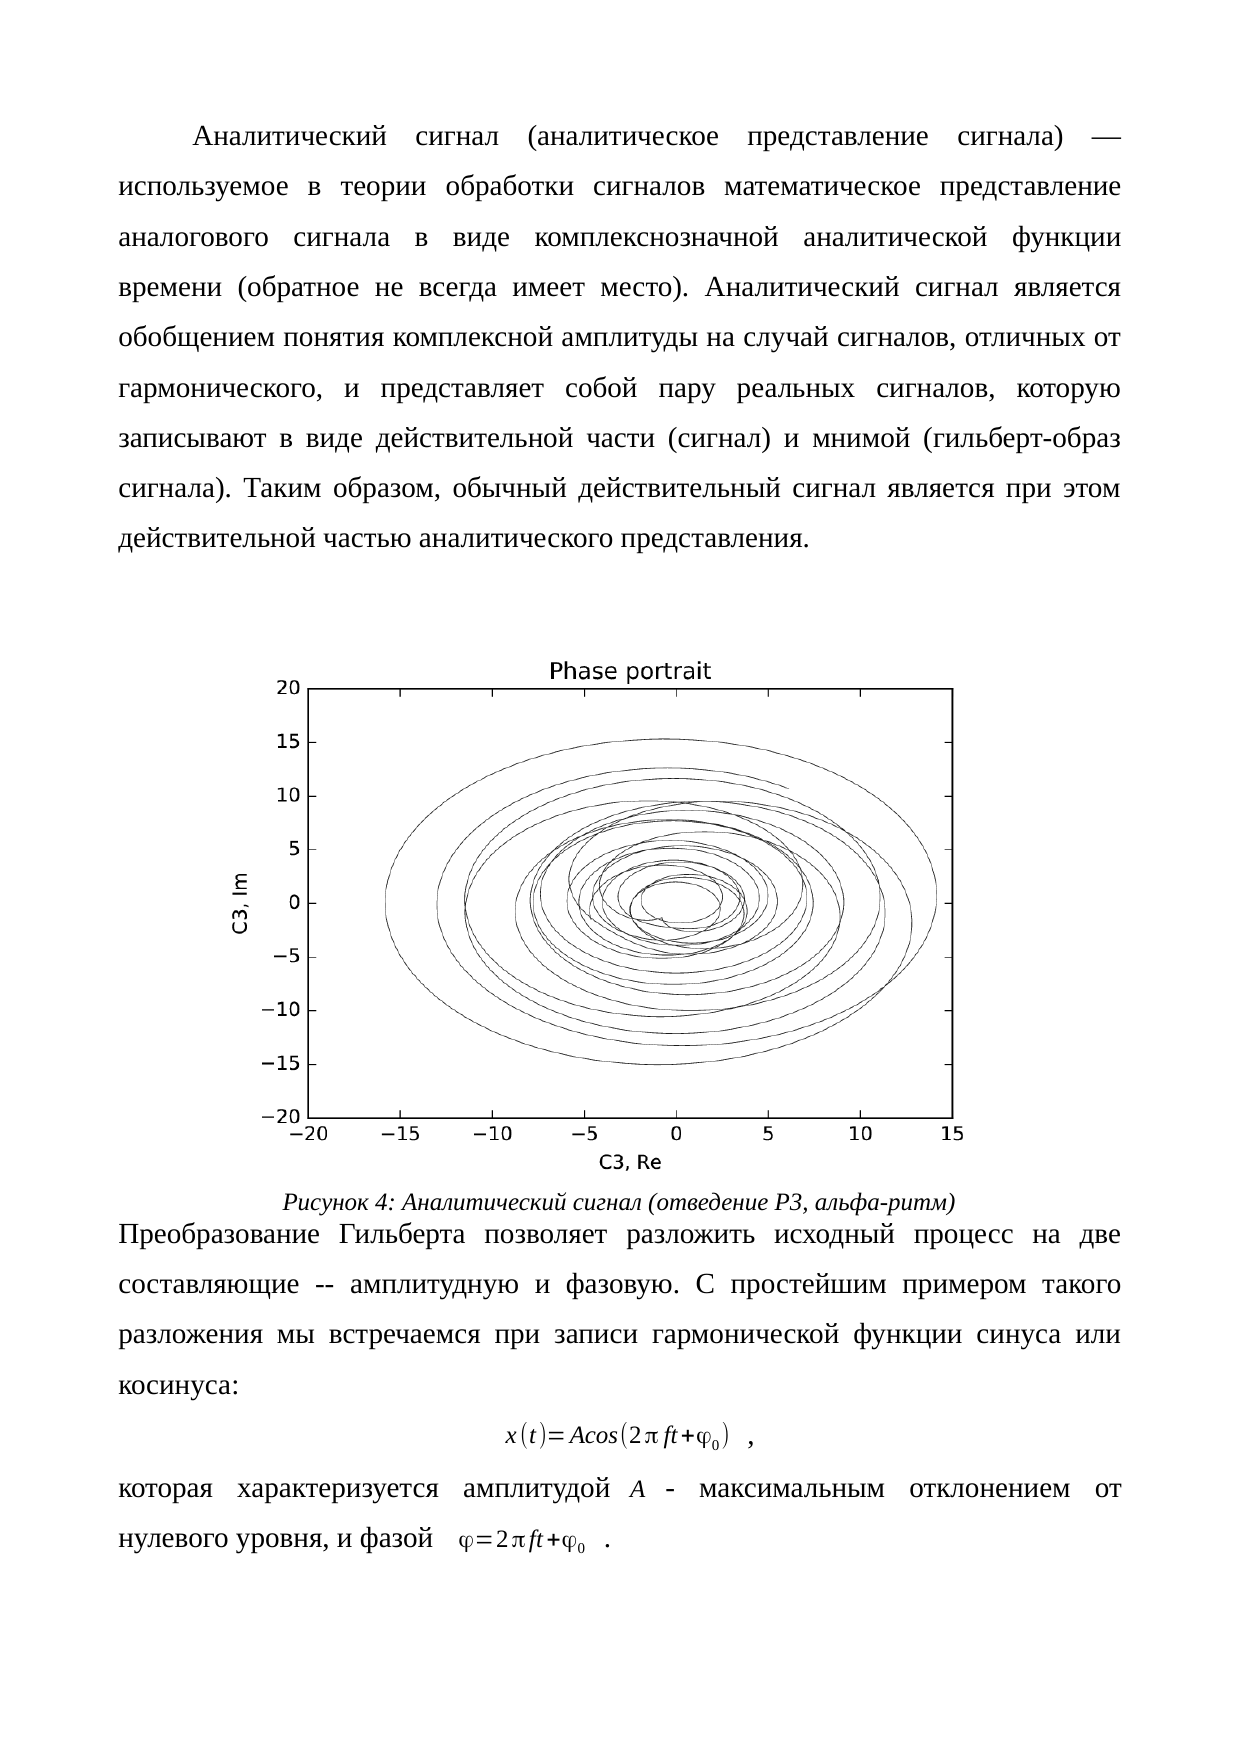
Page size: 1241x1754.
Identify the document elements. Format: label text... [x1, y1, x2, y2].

text Аналитический сигнал (аналитическое представление сигнала) — используемое в теории обработки сигналов математическое представление аналогового сигнала в виде комплекснозначной аналитической функции времени (обратное не всегда имеет место). Аналитический сигнал является обобщением понятия комплексной амплитуды на случай сигналов, отличных от гармонического, и представляет собой пару реальных сигналов, которую записывают в виде действительной части (сигнал) и мнимой (гильберт-образ сигнала). Таким образом, обычный действительный сигнал является при этом действительной частью аналитического представления. [118, 118, 1122, 554]
text , [118, 1417, 1122, 1453]
text Преобразование Гильберта позволяет разложить исходный процесс на две составляющие -- амплитудную и фазовую. С простейшим примером такого разложения мы встречаемся при записи гармонической функции синуса или косинуса: [118, 722, 1122, 1400]
text которая характеризуется амплитудой- максимальным отклонением от нулевого уровня, и фазой . [118, 1470, 1122, 1557]
text Рисунок 4: Аналитический сигнал (отведение Р3, альфа-ритм) [205, 1187, 1035, 1216]
picture [205, 633, 1036, 1187]
